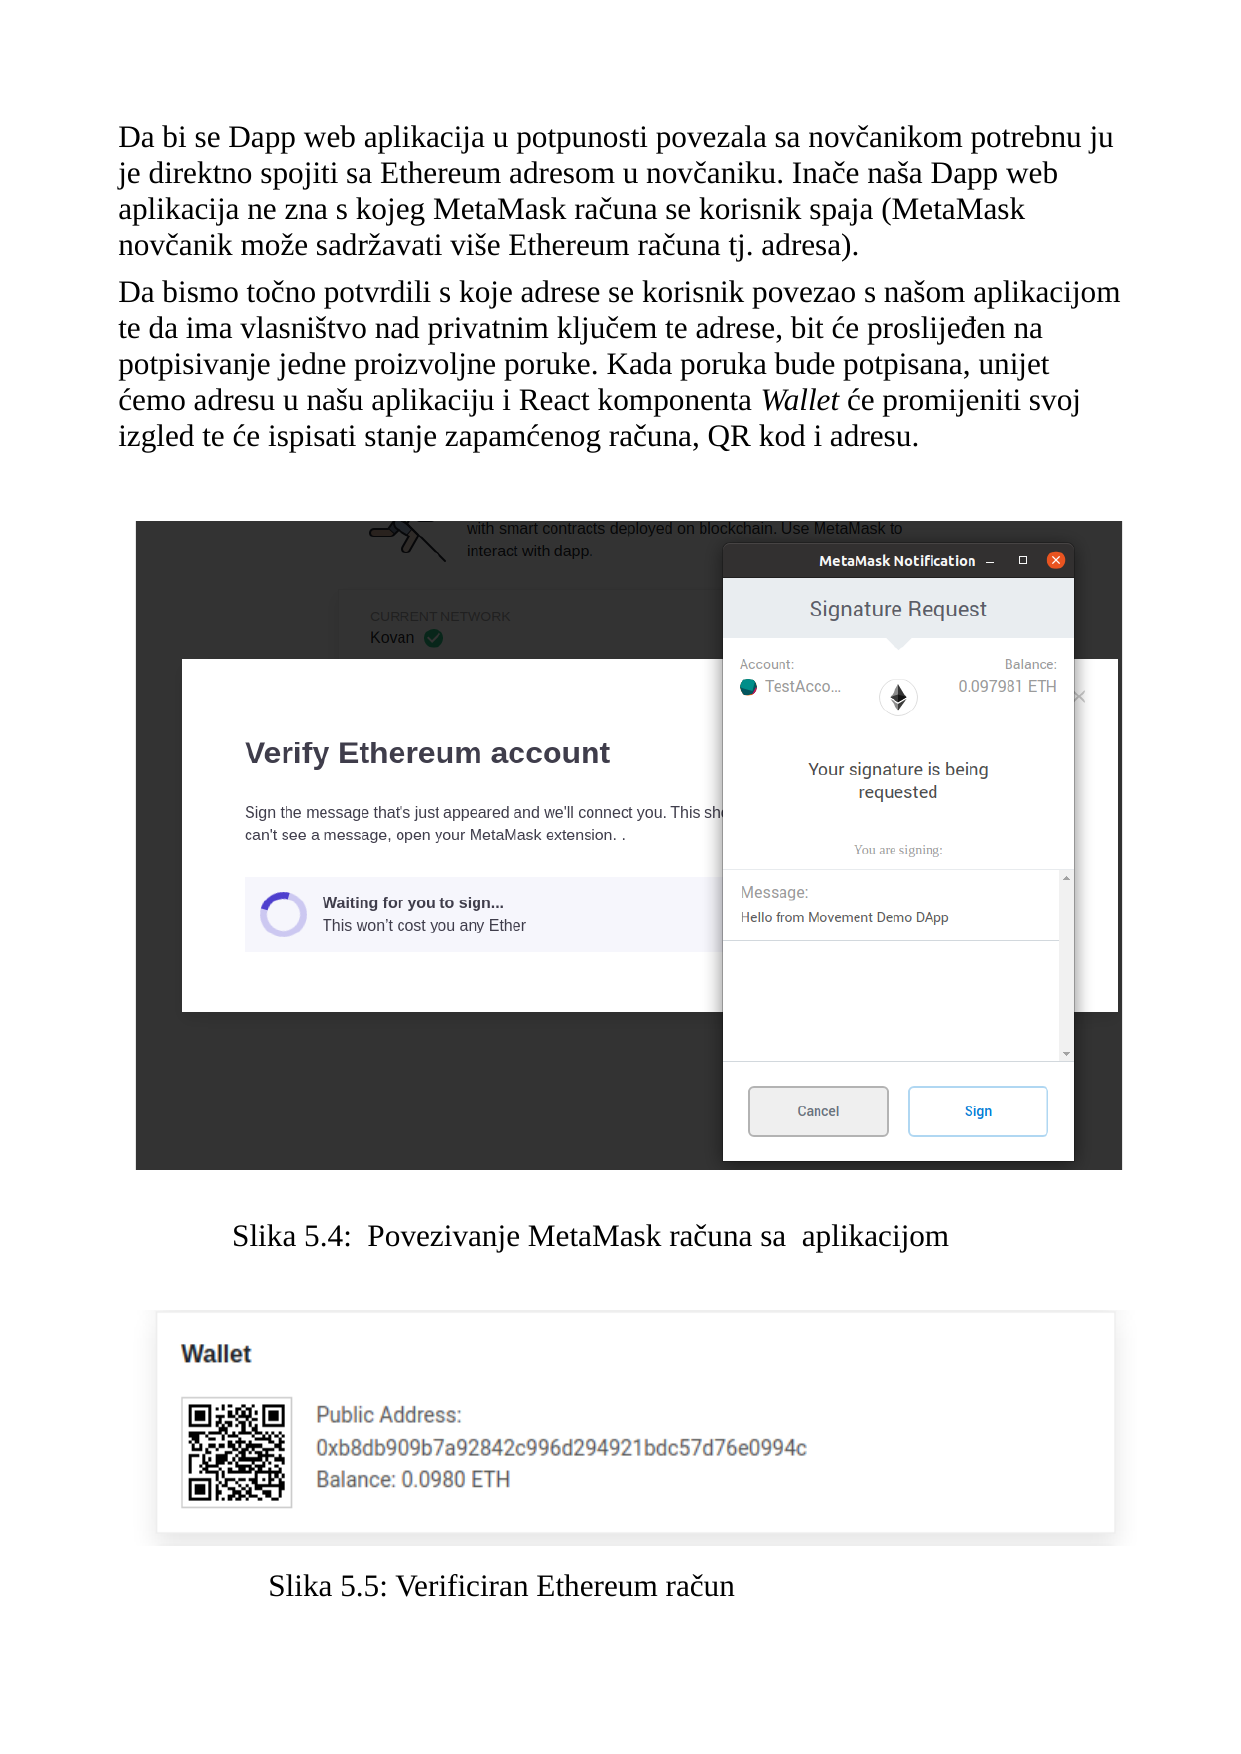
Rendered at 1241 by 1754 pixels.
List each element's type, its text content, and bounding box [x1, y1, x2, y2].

picture [132, 1310, 1137, 1546]
text Slika 5.5: Verificiran Ethereum račun [118, 1265, 1122, 1608]
text Da bi se Dapp web aplikacija u potpunosti povezala sa novčanikom potrebnu ju je direktno spojiti sa Ethereum adresom u novčaniku. Inače naša Dapp web aplikacija ne zna s kojeg MetaMask računa se korisnik spaja (MetaMask novčanik može sadržavati više Ethereum računa tj. adresa). [118, 118, 1122, 262]
picture [135, 521, 1123, 1170]
text Slika 5.4: Povezivanje MetaMask računa sa aplikacijom [118, 1217, 1122, 1253]
text Da bismo točno potvrdili s koje adrese se korisnik povezao s našom aplikacijom te da ima vlasništvo nad privatnim ključem te adrese, bit će proslijeđen na potpisivanje jedne proizvoljne poruke. Kada poruka bude potpisana, unijet ćemo adresu u našu aplikaciju i React komponenta Wallet će promijeniti svoj izgled te će ispisati stanje zapamćenog računa, QR kod i adresu. [118, 274, 1122, 453]
